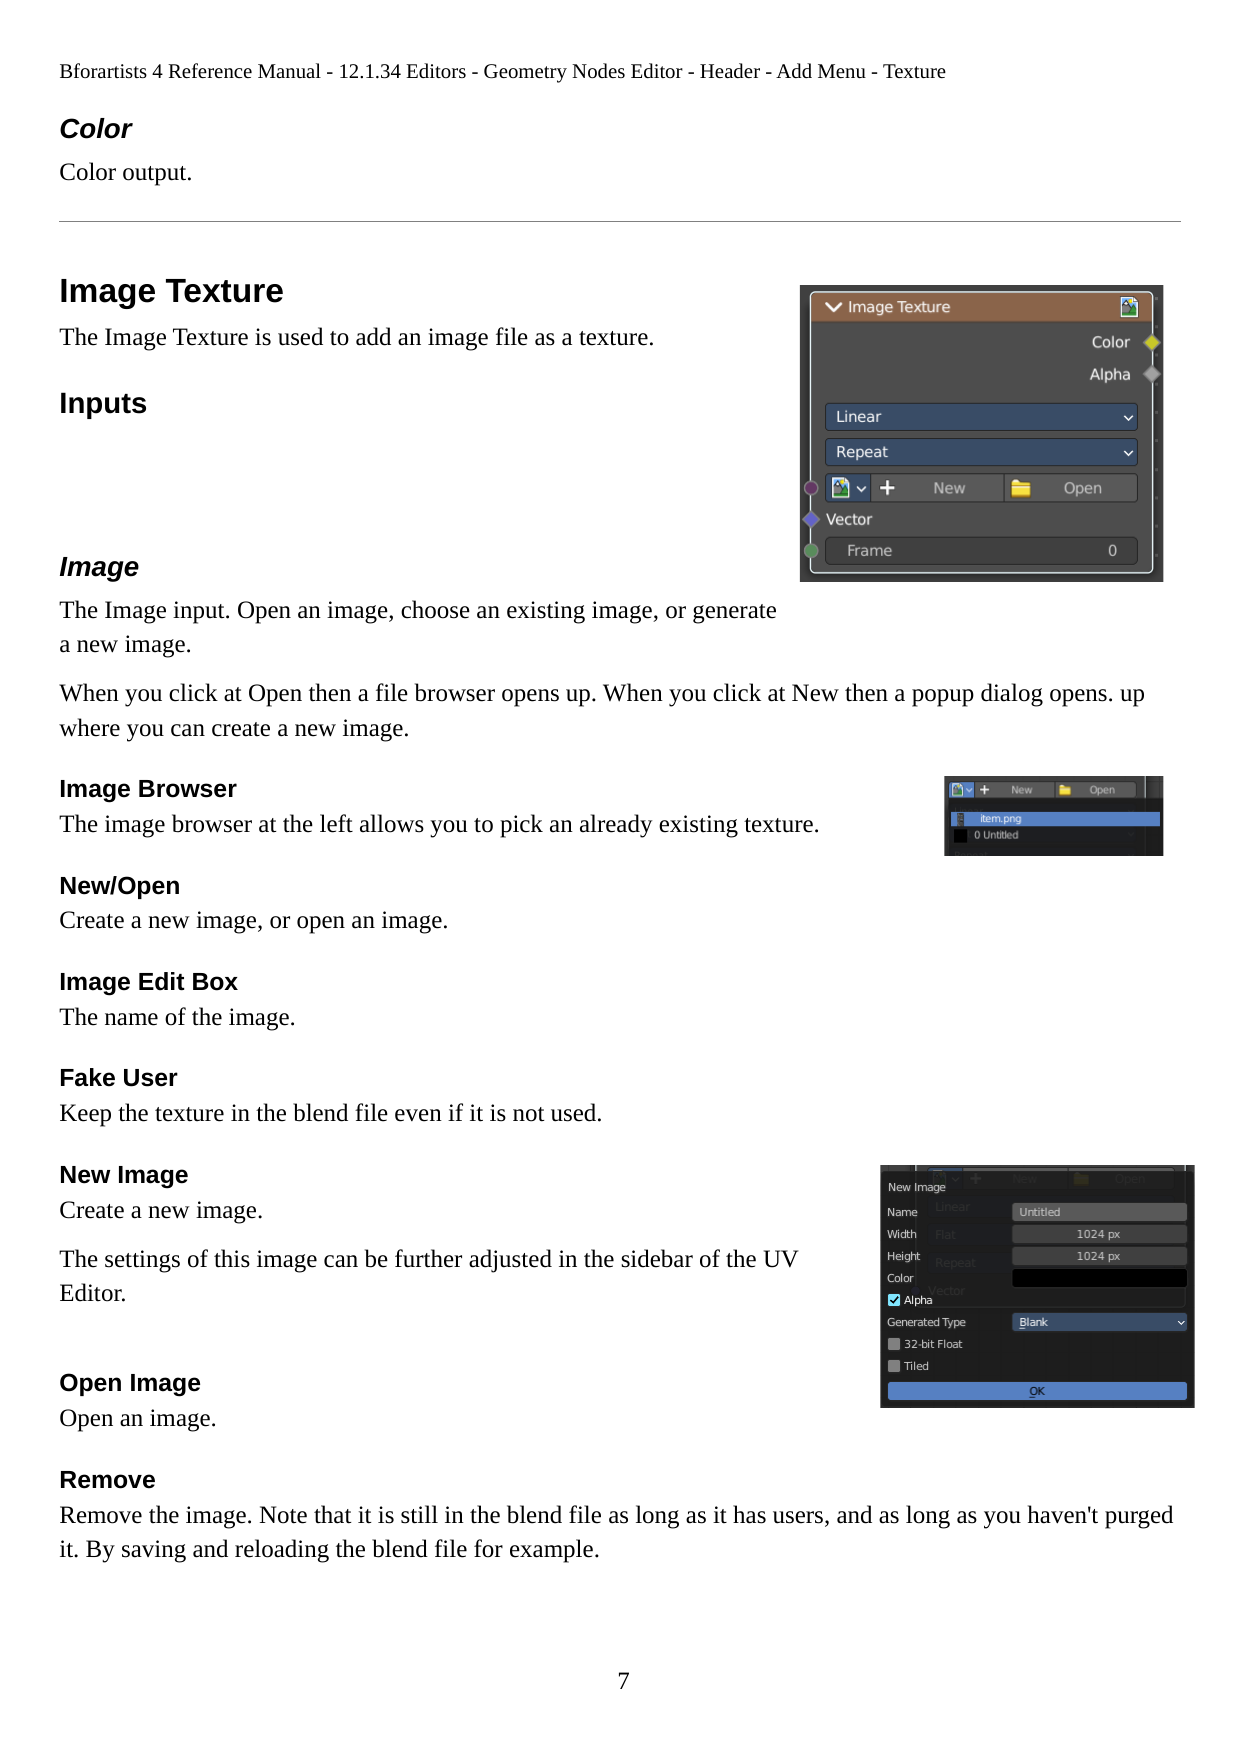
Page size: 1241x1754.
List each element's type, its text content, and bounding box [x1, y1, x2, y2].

picture [799, 285, 1164, 582]
subtitle New Image [59, 1160, 1181, 1188]
subtitle Color [59, 113, 1181, 144]
text The Image Texture is used to add an image file as a texture. [59, 322, 799, 351]
subtitle Image Browser [59, 774, 1181, 803]
subtitle Fake User [59, 1063, 1181, 1092]
text The name of the image. [59, 1002, 1181, 1031]
text Create a new image, or open an image. [59, 906, 1181, 934]
subtitle Open Image [59, 1368, 880, 1397]
subtitle Remove [59, 1465, 1181, 1493]
subtitle Image Edit Box [59, 967, 1181, 996]
text Create a new image. [59, 1195, 880, 1223]
subtitle Image [59, 551, 799, 582]
subtitle New/Open [59, 871, 1181, 899]
text Remove the image. Note that it is still in the blend file as long as it has users, and as long as you haven't purged it. By saving and reloading the blend file for example. [59, 1500, 1181, 1563]
picture [880, 1165, 1195, 1408]
subtitle Image Texture [59, 271, 1181, 310]
text When you click at Open then a file browser opens up. When you click at New then a popup dialog opens. up where you can create a new image. [59, 678, 1181, 742]
text The settings of this image can be further adjusted in the sidebar of the UV Editor. [59, 1244, 880, 1307]
subtitle [1164, 551, 1181, 582]
text Color output. [59, 157, 1181, 186]
picture [944, 776, 1164, 856]
text Keep the texture in the blend file even if it is not used. [59, 1098, 1181, 1127]
text Open an image. [59, 1403, 1181, 1432]
subtitle Inputs [59, 386, 799, 419]
subtitle [1164, 386, 1181, 419]
text The image browser at the left allows you to pick an already existing texture. [59, 809, 944, 838]
text The Image input. Open an image, choose an existing image, or generate a new image. [59, 595, 1181, 658]
